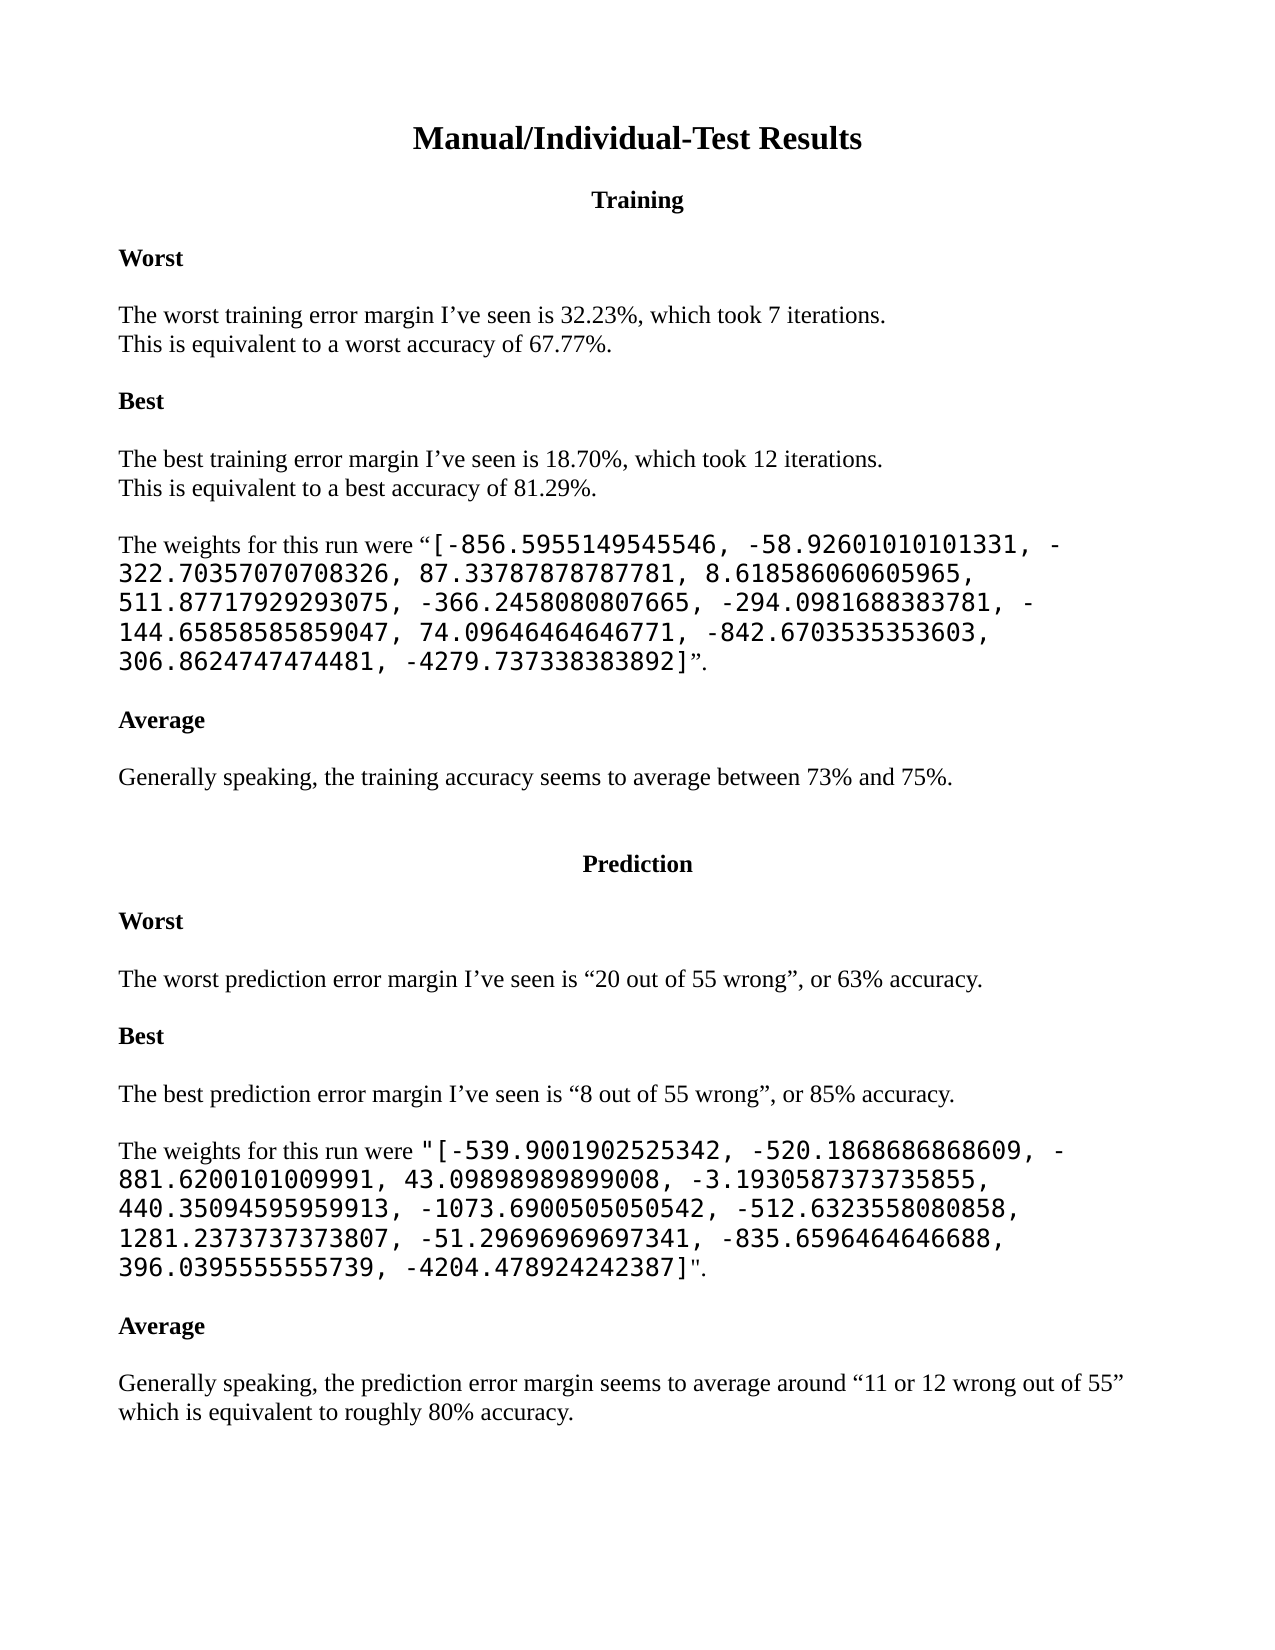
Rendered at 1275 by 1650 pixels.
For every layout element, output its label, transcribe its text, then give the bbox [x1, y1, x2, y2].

text The weights for this run were "[-539.9001902525342, -520.1868686868609, -881.6200101009991, 43.09898989899008, -3.1930587373735855, 440.35094595959913, -1073.6900505050542, -512.6323558080858, 1281.2373737373807, -51.29696969697341, -835.6596464646688, 396.0395555555739, -4204.478924242387]". [118, 1136, 1157, 1282]
text Generally speaking, the training accuracy seems to average between 73% and 75%. [118, 762, 1157, 791]
text Best [118, 386, 1157, 415]
text The best training error margin I’ve seen is 18.70%, which took 12 iterations. [118, 444, 1157, 473]
text Average [118, 1311, 1157, 1340]
text Average [118, 705, 1157, 734]
text Best [118, 1021, 1157, 1050]
text This is equivalent to a worst accuracy of 67.77%. [118, 329, 1157, 358]
text Manual/Individual-Test Results [118, 118, 1157, 156]
text The worst prediction error margin I’ve seen is “20 out of 55 wrong”, or 63% accuracy. [118, 964, 1157, 992]
text This is equivalent to a best accuracy of 81.29%. [118, 473, 1157, 501]
text Training [118, 185, 1157, 214]
text Prediction [118, 849, 1157, 877]
text Generally speaking, the prediction error margin seems to average around “11 or 12 wrong out of 55” which is equivalent to roughly 80% accuracy. [118, 1368, 1157, 1426]
text Worst [118, 243, 1157, 271]
text Worst [118, 906, 1157, 935]
text The weights for this run were “[-856.5955149545546, -58.92601010101331, -322.70357070708326, 87.33787878787781, 8.618586060605965, 511.87717929293075, -366.2458080807665, -294.0981688383781, -144.65858585859047, 74.09646464646771, -842.6703535353603, 306.8624747474481, -4279.737338383892]”. [118, 530, 1157, 676]
text The worst training error margin I’ve seen is 32.23%, which took 7 iterations. [118, 300, 1157, 329]
text The best prediction error margin I’ve seen is “8 out of 55 wrong”, or 85% accuracy. [118, 1079, 1157, 1107]
